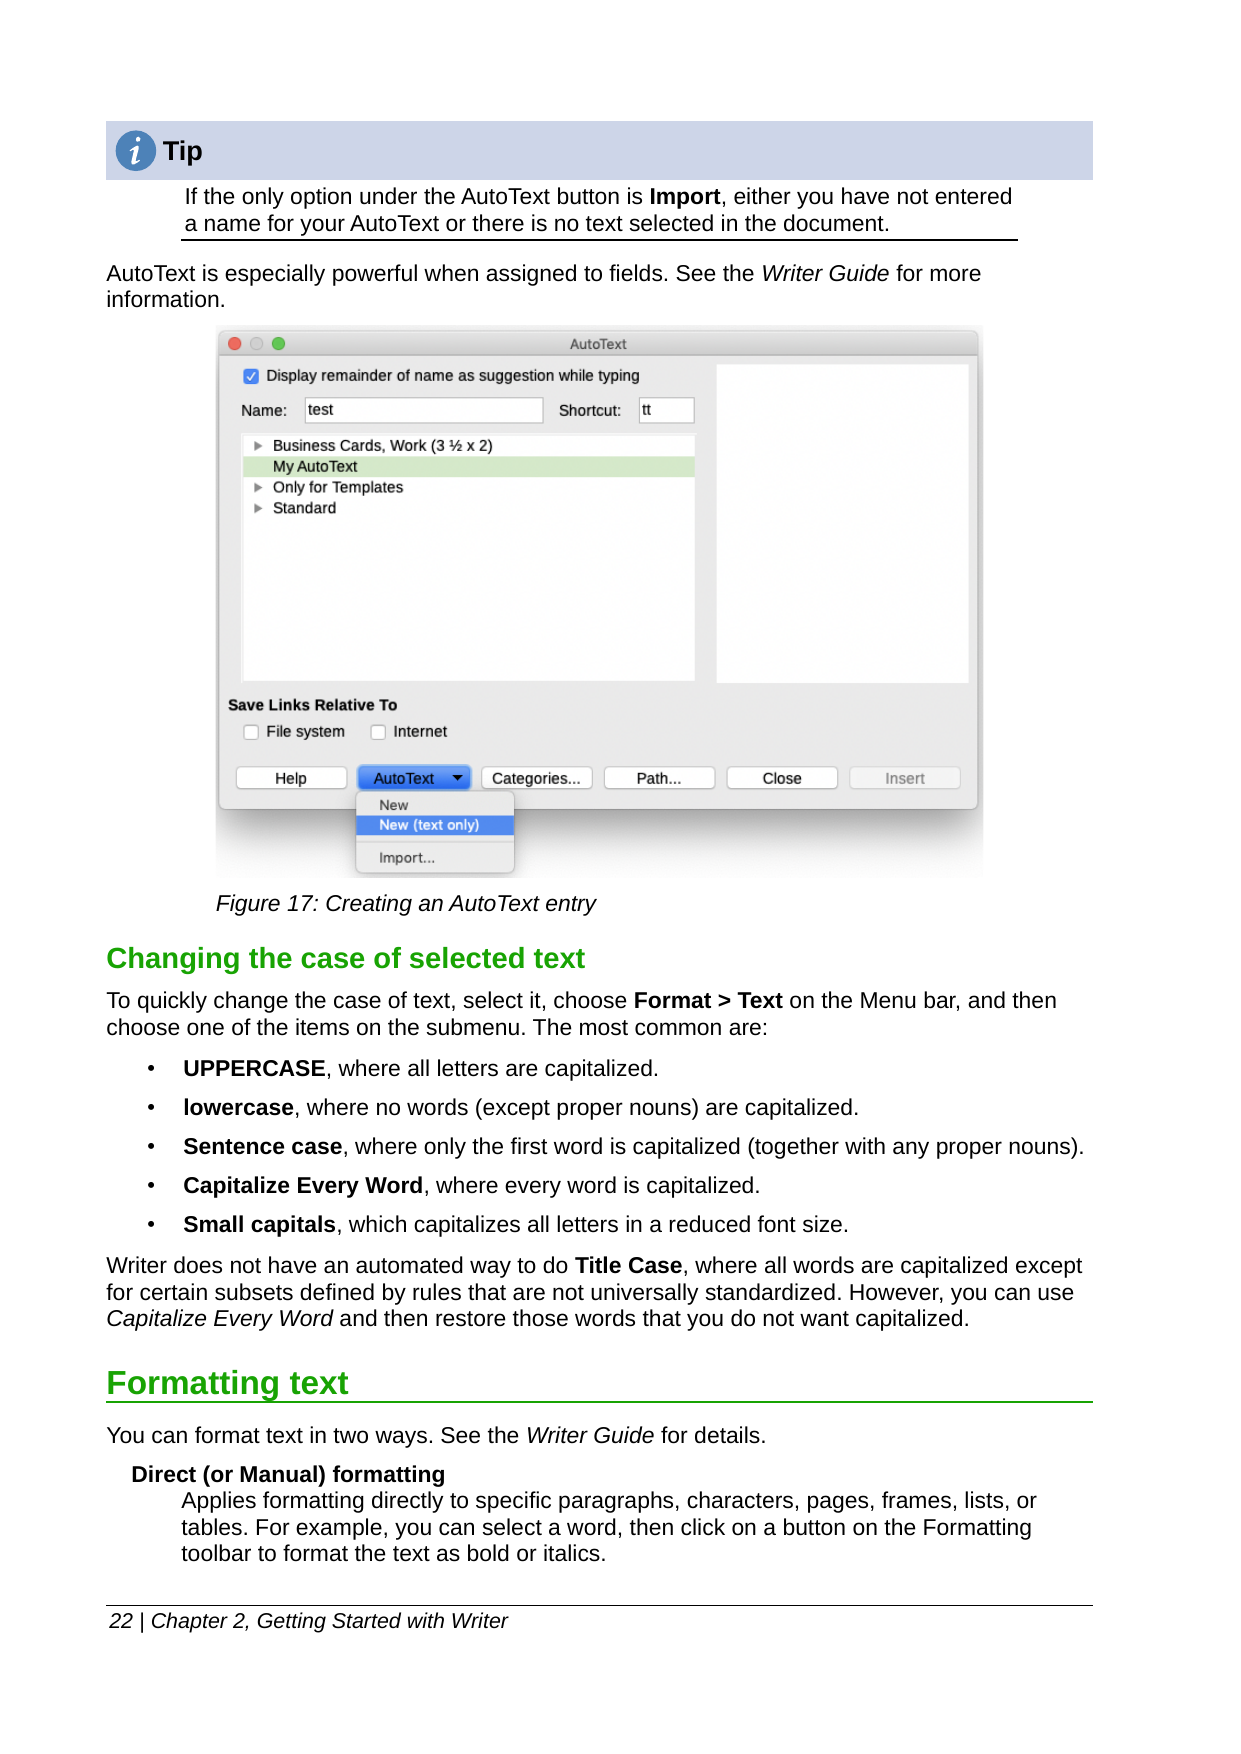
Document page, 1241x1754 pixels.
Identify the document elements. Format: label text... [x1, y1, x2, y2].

text Figure 17: Creating an AutoText entry [216, 890, 983, 916]
text AutoText is especially powerful when assigned to fields. See the Writer Guide for more information. [106, 260, 1093, 313]
list To quickly change the case of text, select it, choose Format > Text on the Menu bar, and then choose one of the items on the submenu. The most common are: [106, 987, 1093, 1040]
list UPPERCASE, where all letters are capitalized. [144, 1052, 1093, 1082]
subtitle Changing the case of selected text [106, 941, 1093, 975]
list lowercase, where no words (except proper nouns) are capitalized. [144, 1091, 1093, 1121]
subtitle Tip [106, 121, 1093, 180]
text If the only option under the AutoText button is Import, either you have not entered a name for your AutoText or there is no text selected in the document. [181, 180, 1018, 239]
subtitle Formatting text [106, 1363, 1093, 1401]
text Writer does not have an automated way to do Title Case, where all words are capitalized except for certain subsets defined by rules that are not universally standardized. However, you can use Capitalize Every Word and then restore those words that you do not want capitalized. [106, 1252, 1093, 1332]
list You can format text in two ways. See the Writer Guide for details. [106, 1422, 1093, 1448]
list Capitalize Every Word, where every word is capitalized. [144, 1169, 1093, 1198]
list Sentence case, where only the first word is capitalized (together with any proper nouns). [144, 1130, 1093, 1159]
text Direct (or Manual) formatting [131, 1461, 1093, 1487]
picture [215, 325, 984, 878]
list Small capitals, which capitalizes all letters in a reduced font size. [144, 1208, 1093, 1240]
text Applies formatting directly to specific paragraphs, characters, pages, frames, lists, or tables. For example, you can select a word, then click on a button on the Formatting toolbar to format the text as bold or italics. [181, 1487, 1093, 1566]
